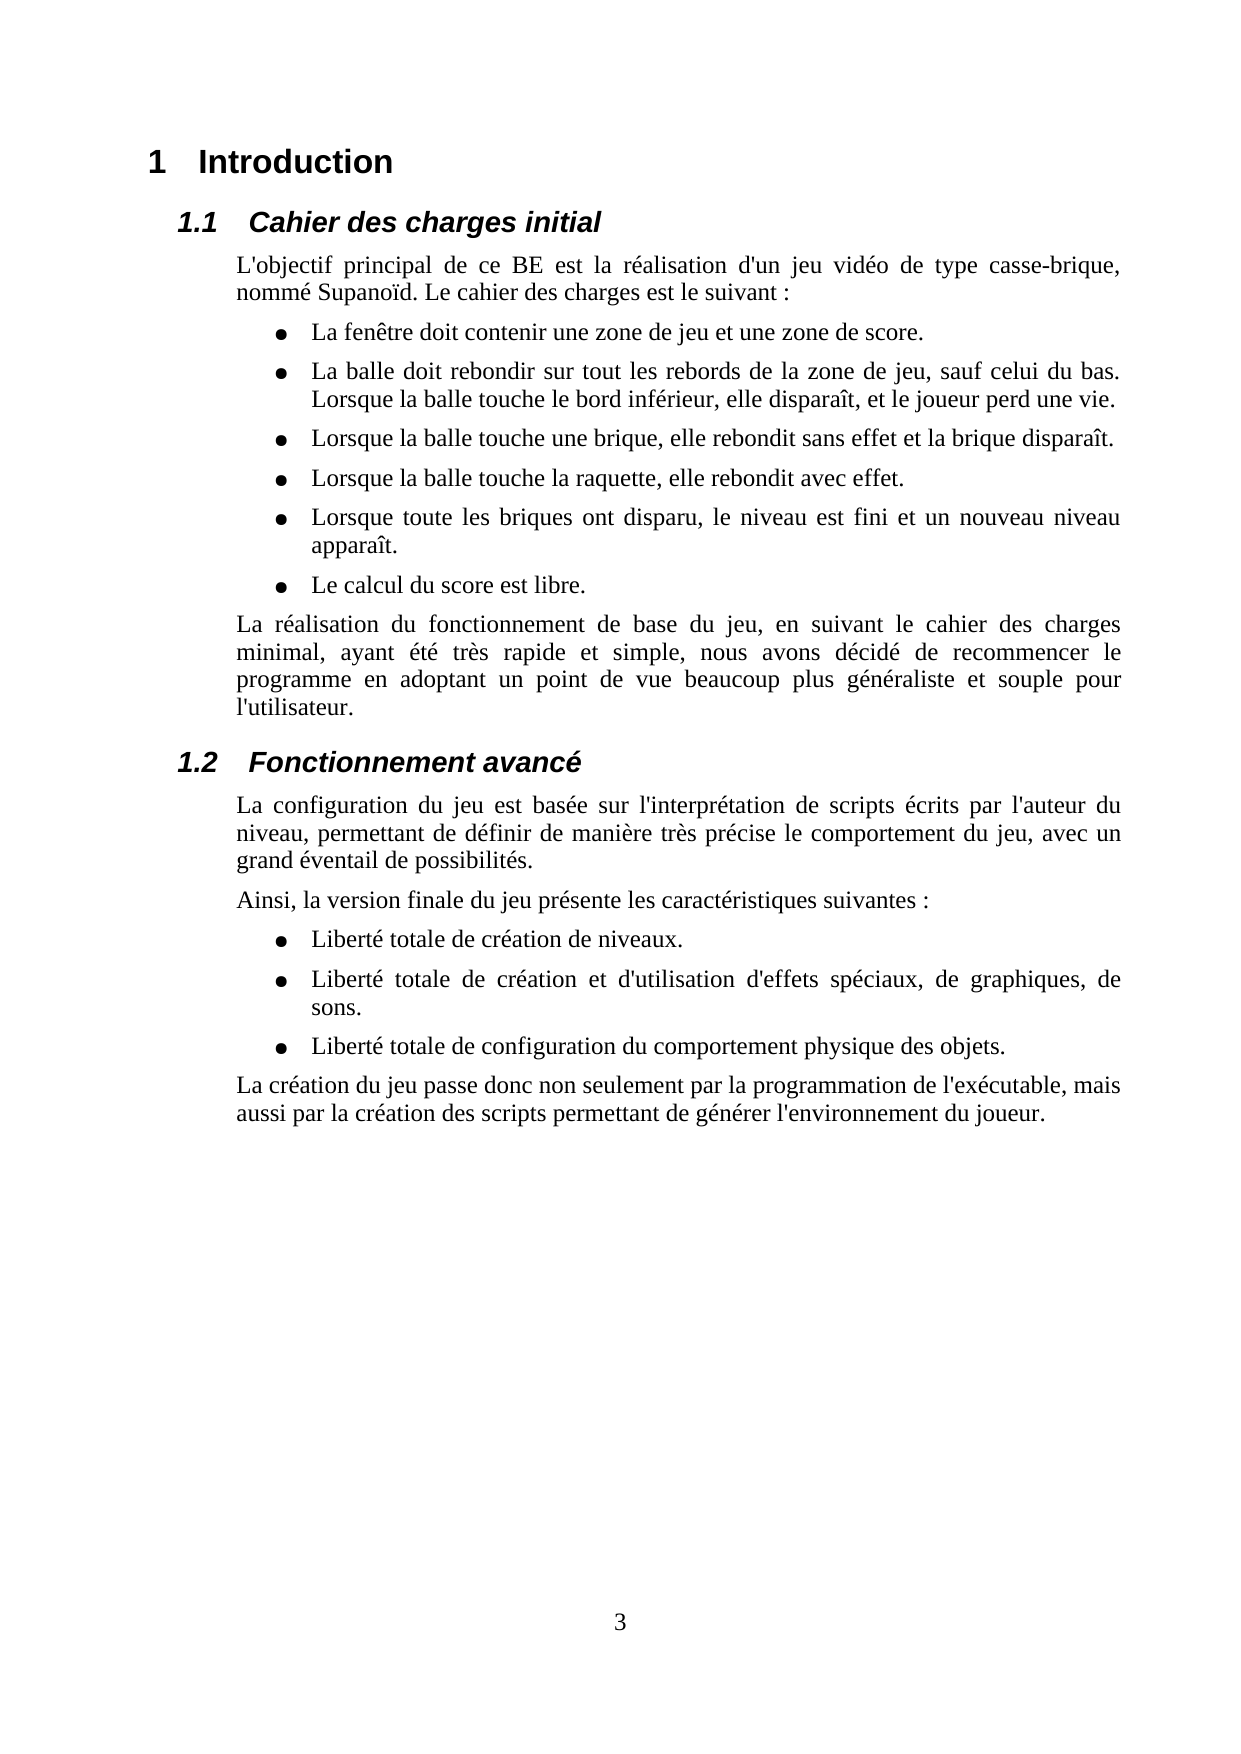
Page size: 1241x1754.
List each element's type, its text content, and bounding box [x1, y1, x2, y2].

text L'objectif principal de ce BE est la réalisation d'un jeu vidéo de type casse-brique, nommé Supanoïd. Le cahier des charges est le suivant : [236, 251, 1122, 306]
list Liberté totale de configuration du comportement physique des objets. [274, 1032, 1122, 1060]
list Liberté totale de création de niveaux. [274, 926, 1122, 953]
list Lorsque toute les briques ont disparu, le niveau est fini et un nouveau niveau apparaît. [274, 503, 1122, 559]
list Le calcul du score est libre. [274, 571, 1122, 598]
subtitle Fonctionnement avancé [118, 746, 1122, 779]
text La configuration du jeu est basée sur l'interprétation de scripts écrits par l'auteur du niveau, permettant de définir de manière très précise le comportement du jeu, avec un grand éventail de possibilités. [236, 791, 1122, 874]
text La réalisation du fonctionnement de base du jeu, en suivant le cahier des charges minimal, ayant été très rapide et simple, nous avons décidé de recommencer le programme en adoptant un point de vue beaucoup plus généraliste et souple pour l'utilisateur. [236, 610, 1122, 721]
list La fenêtre doit contenir une zone de jeu et une zone de score. [274, 318, 1122, 346]
list La balle doit rebondir sur tout les rebords de la zone de jeu, sauf celui du bas. Lorsque la balle touche le bord inférieur, elle disparaît, et le joueur perd une vie. [274, 357, 1122, 413]
text Ainsi, la version finale du jeu présente les caractéristiques suivantes : [236, 886, 1122, 914]
list Lorsque la balle touche la raquette, elle rebondit avec effet. [274, 464, 1122, 492]
list Lorsque la balle touche une brique, elle rebondit sans effet et la brique disparaît. [274, 424, 1122, 452]
text La création du jeu passe donc non seulement par la programmation de l'exécutable, mais aussi par la création des scripts permettant de générer l'environnement du joueur. [236, 1072, 1122, 1127]
subtitle Introduction [118, 143, 1122, 181]
subtitle Cahier des charges initial [118, 206, 1122, 238]
list Liberté totale de création et d'utilisation d'effets spéciaux, de graphiques, de sons. [274, 965, 1122, 1020]
